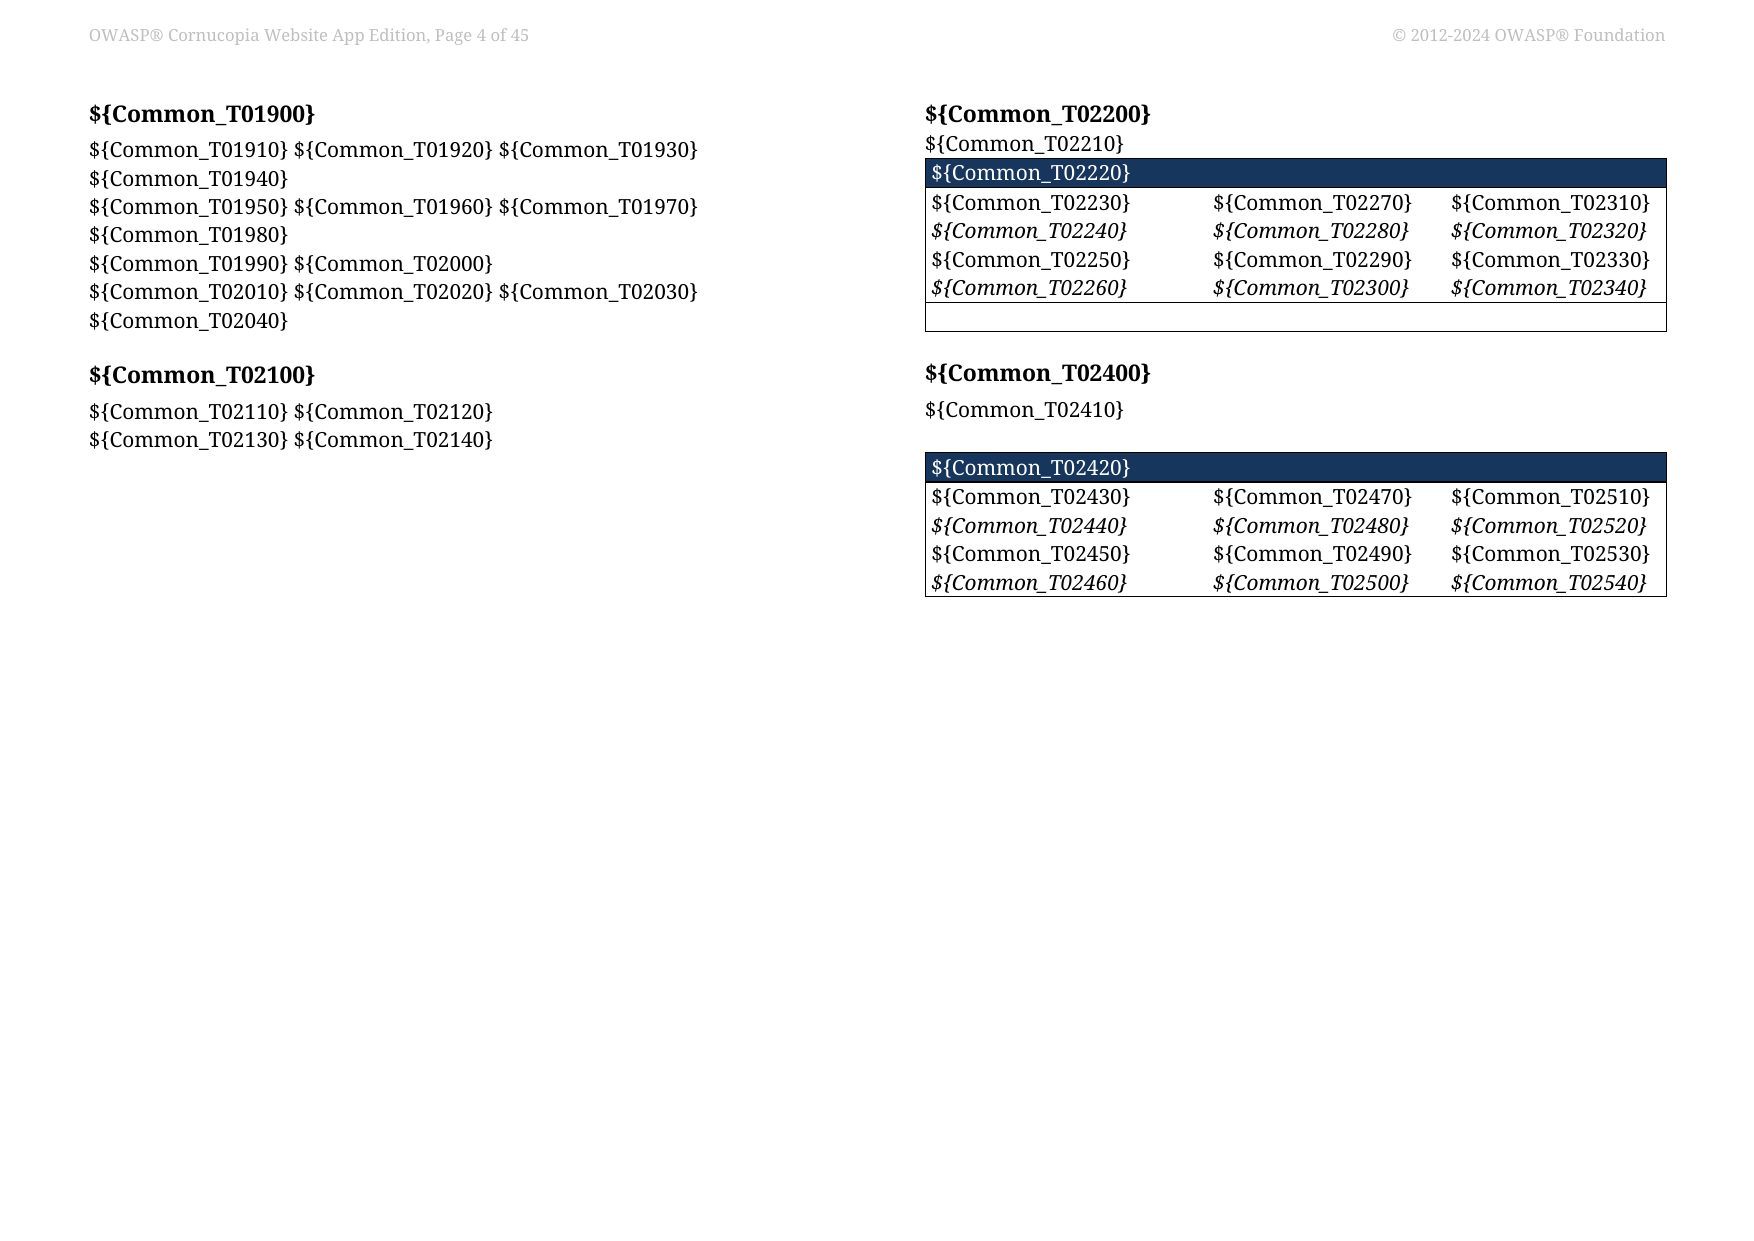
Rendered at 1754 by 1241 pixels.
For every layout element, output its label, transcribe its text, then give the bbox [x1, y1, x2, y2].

table_cell [1207, 303, 1445, 331]
table_cell ${Common_T02470} ${Common_T02480} ${Common_T02490} ${Common_T02500} [1207, 483, 1445, 596]
table_cell ${Common_T02310} ${Common_T02320} ${Common_T02330} ${Common_T02340} [1445, 188, 1666, 302]
table_cell [926, 303, 1207, 331]
table_cell ${Common_T02430} ${Common_T02440} ${Common_T02450} ${Common_T02460} [926, 483, 1207, 596]
table_header [856, 98, 913, 597]
table_header ${Common_T02200} ${Common_T02210} ${Common_T02400} ${Common_T02410} [913, 98, 1677, 597]
table_header ${Common_T02220} [926, 159, 1666, 187]
table_cell ${Common_T02230} ${Common_T02240} ${Common_T02250} ${Common_T02260} [926, 188, 1207, 302]
table_cell [1445, 303, 1666, 331]
table_header ${Common_T02420} [926, 453, 1666, 481]
table_cell ${Common_T02510} ${Common_T02520} ${Common_T02530} ${Common_T02540} [1445, 483, 1666, 596]
table_cell ${Common_T02270} ${Common_T02280} ${Common_T02290} ${Common_T02300} [1207, 188, 1445, 302]
table_header ${Common_T01900} ${Common_T01910} ${Common_T01920} ${Common_T01930} ${Common_T01940} ${Common_T01950} ${Common_T01960} ${Common_T01970} ${Common_T01980} ${Common_T01990} ${Common_T02000} ${Common_T02010} ${Common_T02020} ${Common_T02030} ${Common_T02040} ${Common_T02100} ${Common_T02110} ${Common_T02120} ${Common_T02130} ${Common_T02140} [78, 98, 856, 597]
